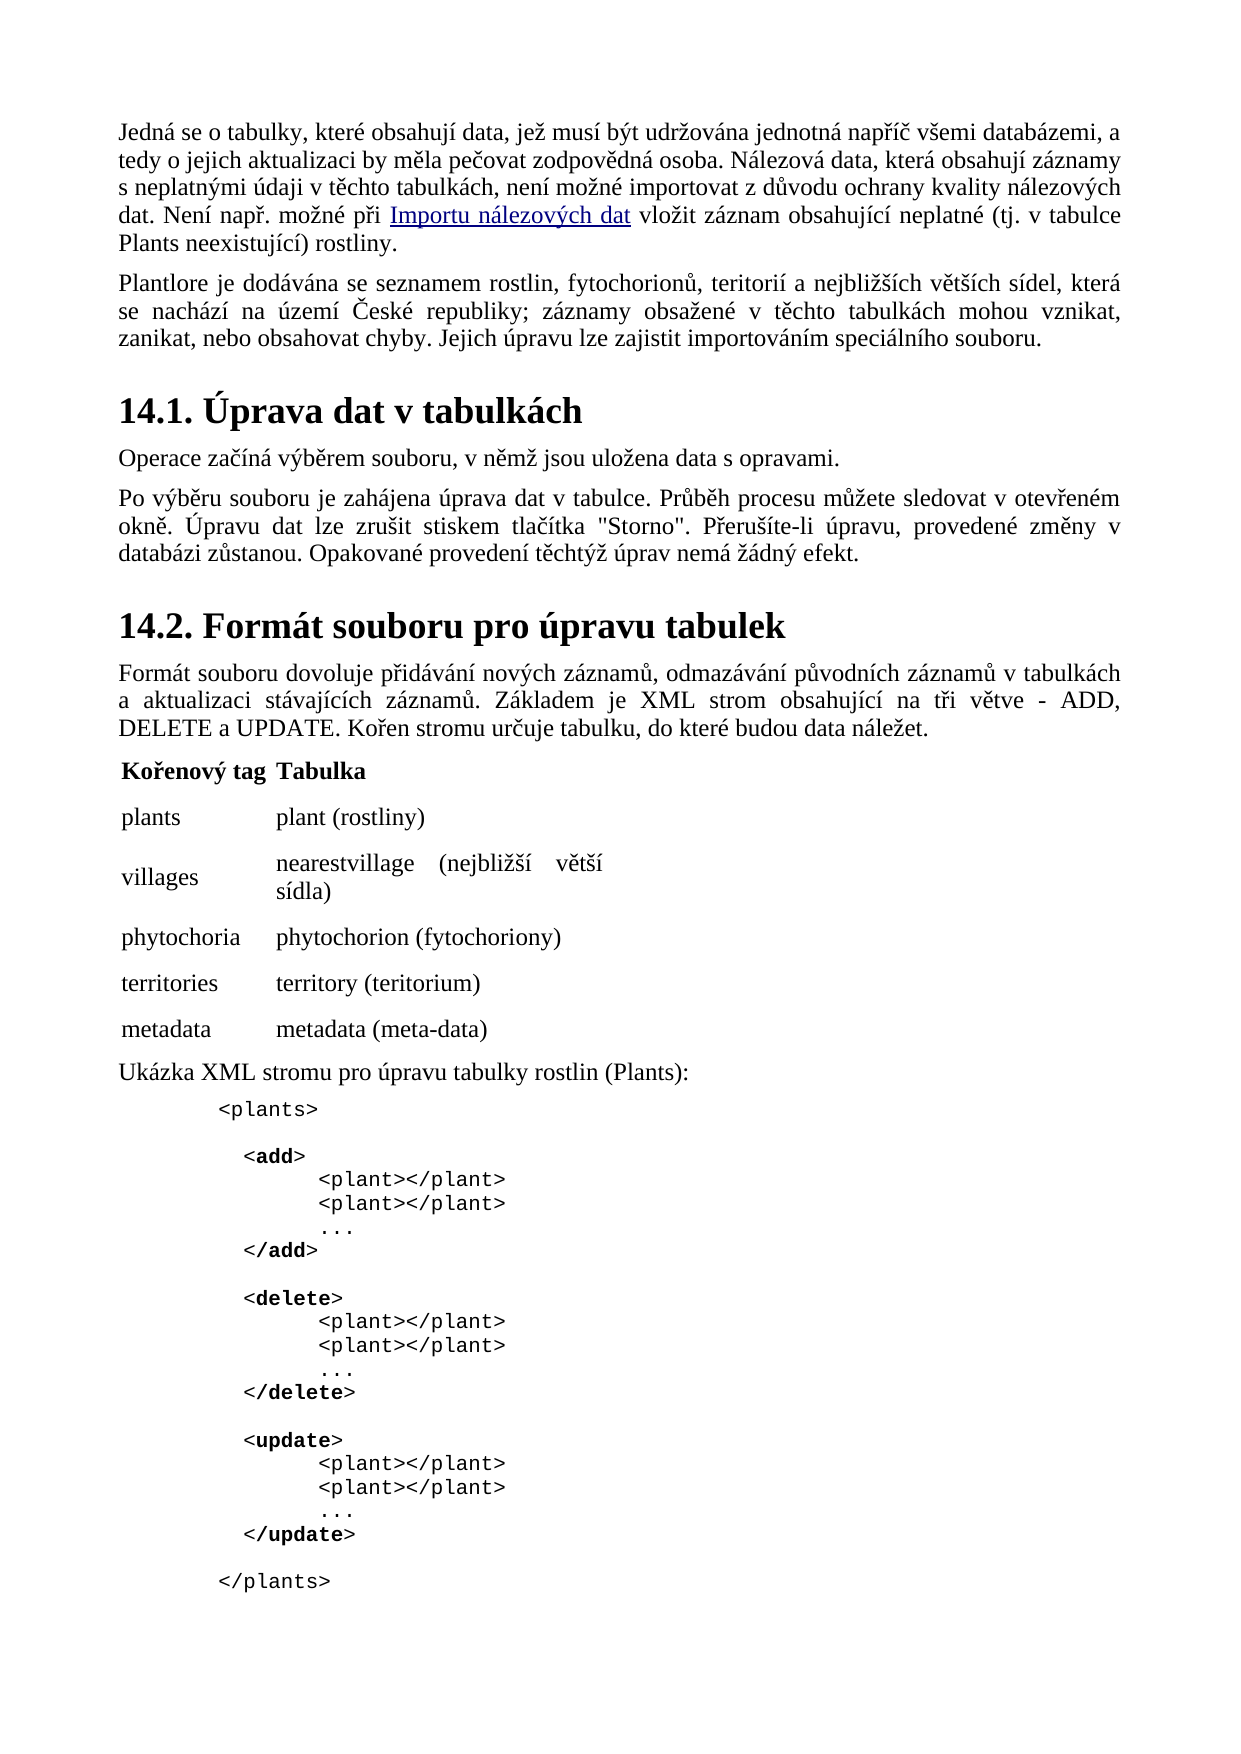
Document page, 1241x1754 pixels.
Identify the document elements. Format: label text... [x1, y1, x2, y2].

subtitle 14.1. Úprava dat v tabulkách [118, 390, 1122, 431]
text <plant></plant> [118, 1193, 1122, 1217]
table_cell villages [118, 846, 273, 920]
text Ukázka XML stromu pro úpravu tabulky rostlin (Plants): [118, 1058, 1122, 1086]
text </plants> [118, 1571, 1122, 1595]
text <plant></plant> [118, 1335, 1122, 1359]
text Jedná se o tabulky, které obsahují data, jež musí být udržována jednotná napříč všemi databázemi, a tedy o jejich aktualizaci by měla pečovat zodpovědná osoba. Nálezová data, která obsahují záznamy s neplatnými údaji v těchto tabulkách, není možné importovat z důvodu ochrany kvality nálezových dat. Není např. možné při Importu nálezových dat vložit záznam obsahující neplatné (tj. v tabulce Plants neexistující) rostliny. [118, 118, 1122, 257]
text <plants> [118, 1098, 1122, 1122]
text <add> [118, 1146, 1122, 1169]
text </update> [118, 1524, 1122, 1548]
text Plantlore je dodávána se seznamem rostlin, fytochorionů, teritorií a nejbližších větších sídel, která se nachází na území České republiky; záznamy obsažené v těchto tabulkách mohou vznikat, zanikat, nebo obsahovat chyby. Jejich úpravu lze zajistit importováním speciálního souboru. [118, 269, 1122, 352]
table_header Tabulka [273, 754, 606, 800]
table_header Kořenový tag [118, 754, 273, 800]
text ... [118, 1501, 1122, 1524]
table_cell territories [118, 966, 273, 1012]
subtitle 14.2. Formát souboru pro úpravu tabulek [118, 605, 1122, 646]
table_cell nearestvillage (nejbližší větší sídla) [273, 846, 606, 920]
table_cell territory (teritorium) [273, 966, 606, 1012]
table_cell plants [118, 800, 273, 846]
table_cell plant (rostliny) [273, 800, 606, 846]
text Operace začíná výběrem souboru, v němž jsou uložena data s opravami. [118, 444, 1122, 472]
table_cell metadata [118, 1012, 273, 1058]
text ... [118, 1359, 1122, 1382]
text <plant></plant> [118, 1169, 1122, 1193]
text Po výběru souboru je zahájena úprava dat v tabulce. Průběh procesu můžete sledovat v otevřeném okně. Úpravu dat lze zrušit stiskem tlačítka "Storno". Přerušíte-li úpravu, provedené změny v databázi zůstanou. Opakované provedení těchtýž úprav nemá žádný efekt. [118, 484, 1122, 567]
table_cell metadata (meta-data) [273, 1012, 606, 1058]
text Formát souboru dovoluje přidávání nových záznamů, odmazávání původních záznamů v tabulkách a aktualizaci stávajících záznamů. Základem je XML strom obsahující na tři větve - ADD, DELETE a UPDATE. Kořen stromu určuje tabulku, do které budou data náležet. [118, 659, 1122, 742]
text </delete> [118, 1382, 1122, 1406]
table_cell phytochoria [118, 920, 273, 966]
text <delete> [118, 1288, 1122, 1311]
text <plant></plant> [118, 1477, 1122, 1501]
table_cell phytochorion (fytochoriony) [273, 920, 606, 966]
text <update> [118, 1429, 1122, 1453]
text <plant></plant> [118, 1311, 1122, 1335]
text ... [118, 1217, 1122, 1240]
text </add> [118, 1240, 1122, 1264]
text <plant></plant> [118, 1453, 1122, 1477]
